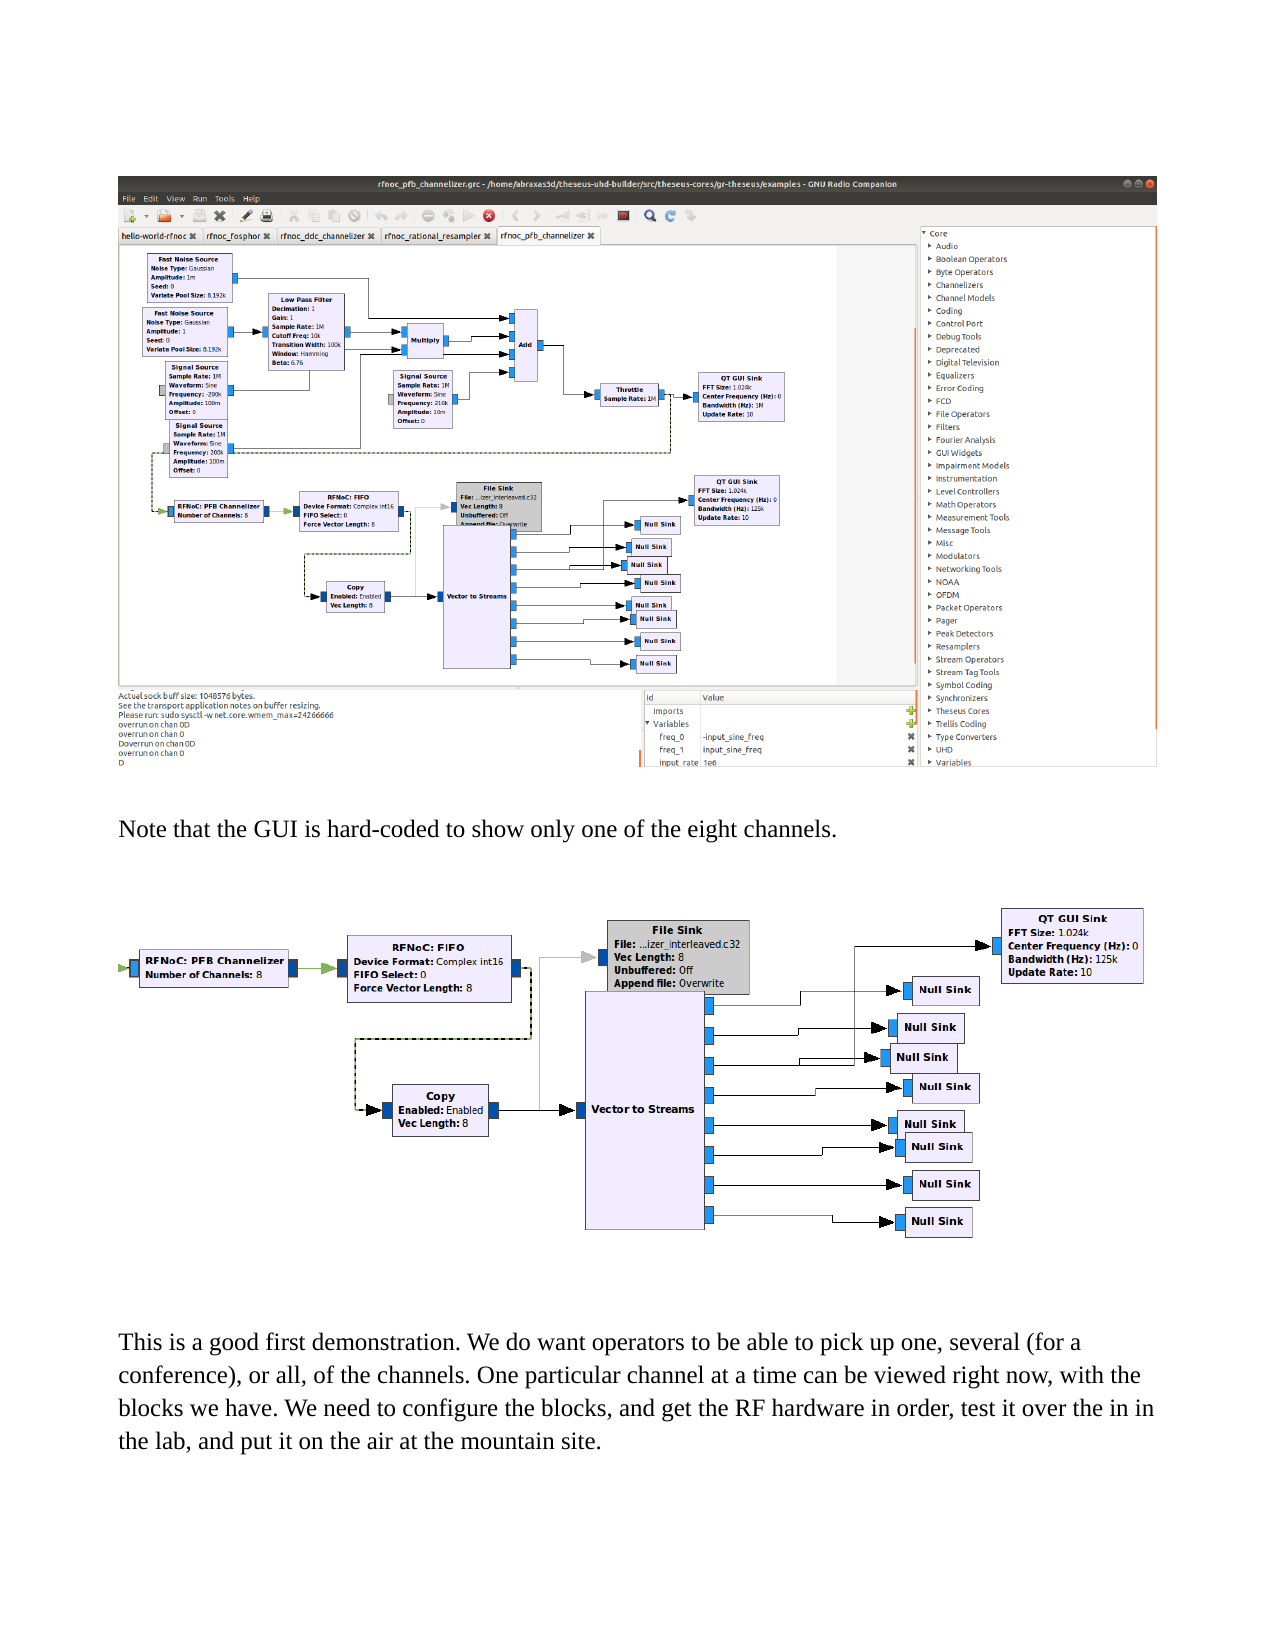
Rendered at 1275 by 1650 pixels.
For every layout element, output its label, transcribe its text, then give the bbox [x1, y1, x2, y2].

text Note that the GUI is hard-coded to show only one of the eight channels. [118, 814, 1157, 843]
picture [118, 908, 1157, 1257]
text This is a good first demonstration. We do want operators to be able to pick up one, several (for a conference), or all, of the channels. One particular channel at a time can be viewed right now, with the blocks we have. We need to configure the blocks, and get the RF hardware in order, test it over the in in the lab, and put it on the air at the mountain site. [118, 1327, 1157, 1455]
picture [118, 176, 1157, 767]
